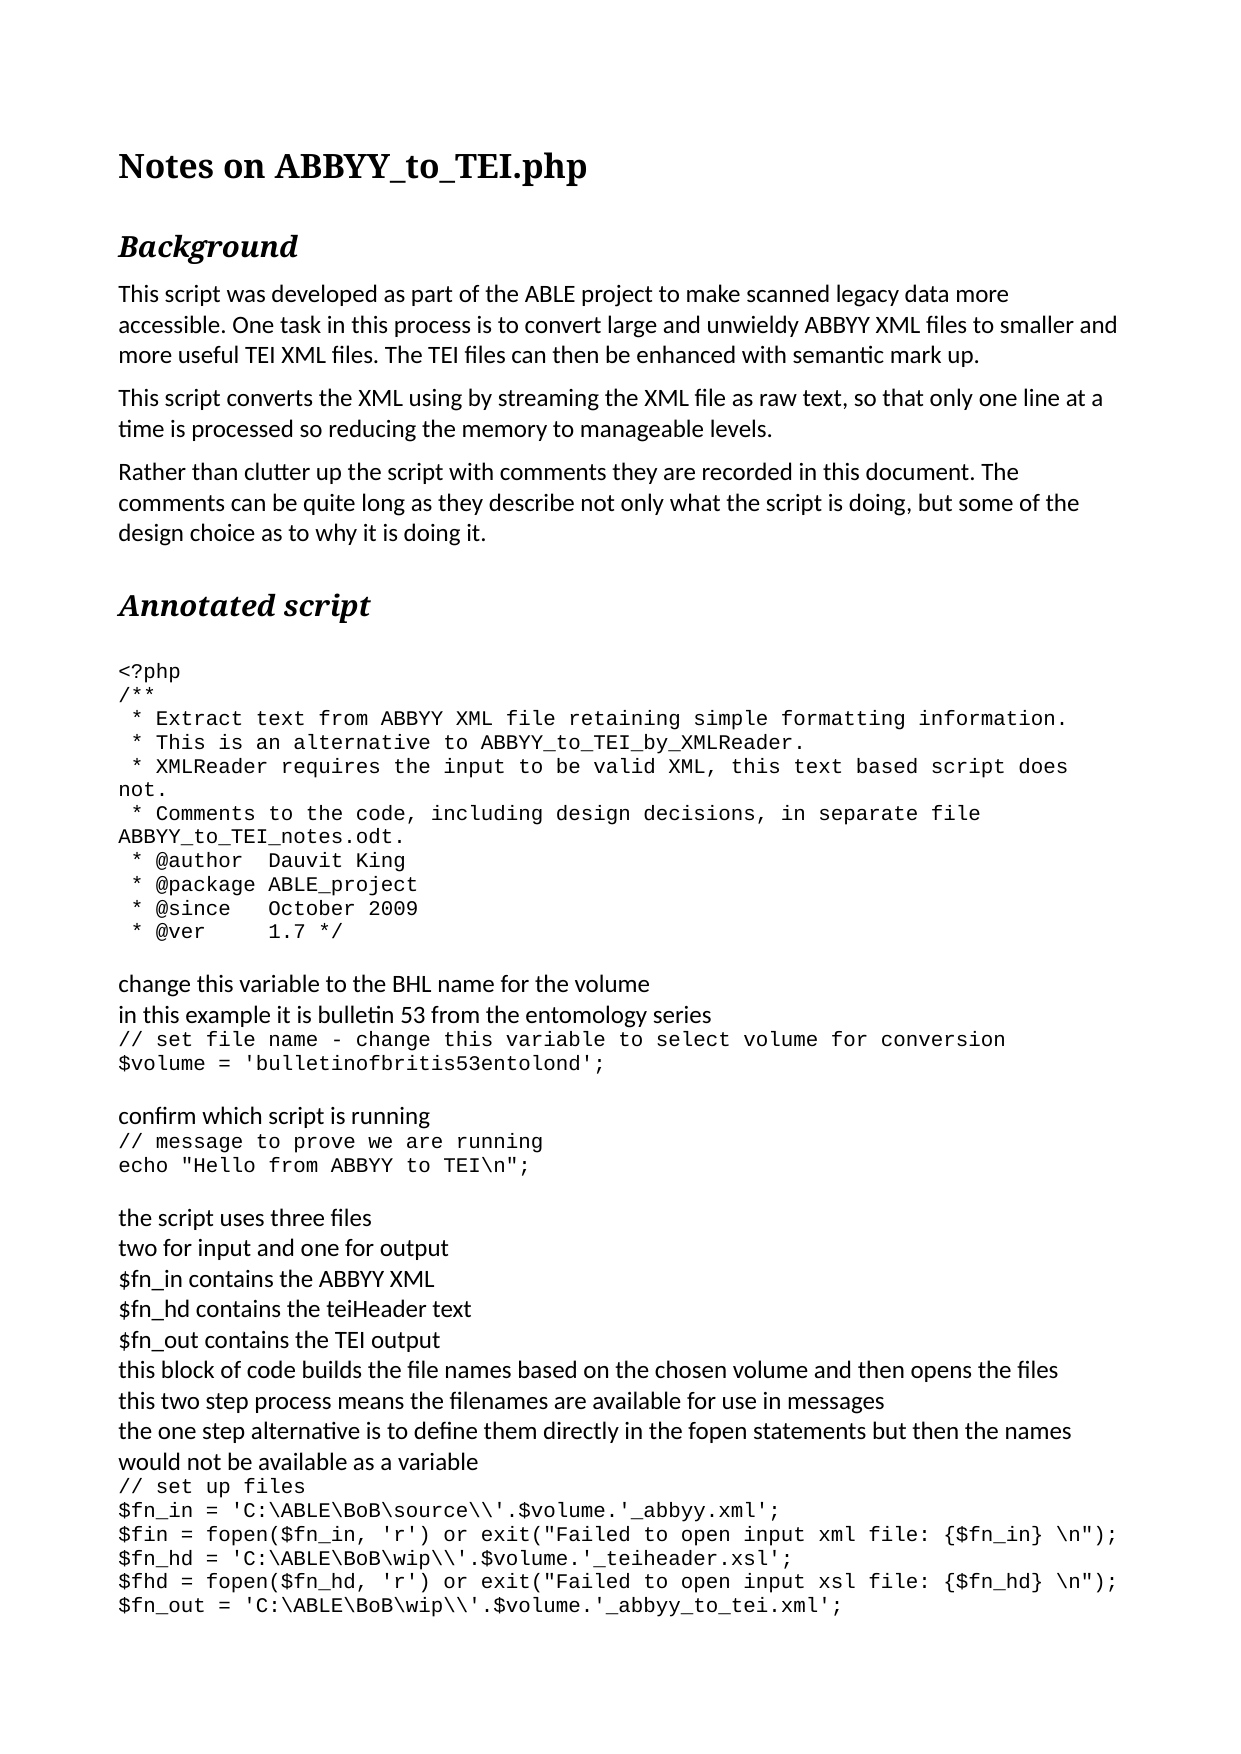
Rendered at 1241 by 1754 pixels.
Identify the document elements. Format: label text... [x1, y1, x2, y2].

text two for input and one for output [118, 1232, 1122, 1263]
text in this example it is bulletin 53 from the entomology series [118, 999, 1122, 1029]
text this block of code builds the file names based on the chosen volume and then opens the files [118, 1354, 1122, 1385]
text $fn_out contains the TEI output [118, 1324, 1122, 1354]
text // set file name - change this variable to select volume for conversion $volume = 'bulletinofbritis53entolond'; confirm which script is running [118, 1029, 1122, 1131]
subtitle Background [118, 226, 1122, 266]
text <?php /** * Extract text from ABBYY XML file retaining simple formatting information. * This is an alternative to ABBYY_to_TEI_by_XMLReader. * XMLReader requires the input to be valid XML, this text based script does not. * Comments to the code, including design decisions, in separate file ABBYY_to_TEI_notes.odt. * @author Dauvit King * @package ABLE_project * @since October 2009 * @ver 1.7 */ change this variable to the BHL name for the volume [118, 661, 1122, 999]
text // message to prove we are running echo "Hello from ABBYY to TEI\n"; the script uses three files [118, 1131, 1122, 1232]
text This script converts the XML using by streaming the XML file as raw text, so that only one line at a time is processed so reducing the memory to manageable levels. [118, 383, 1122, 444]
text Rather than clutter up the script with comments they are recorded in this document. The comments can be quite long as they describe not only what the script is doing, but some of the design choice as to why it is doing it. [118, 456, 1122, 548]
text // set up files $fn_in = 'C:\ABLE\BoB\source\\'.$volume.'_abbyy.xml'; $fin = fopen($fn_in, 'r') or exit("Failed to open input xml file: {$fn_in} \n"); $fn_hd = 'C:\ABLE\BoB\wip\\'.$volume.'_teiheader.xsl'; $fhd = fopen($fn_hd, 'r') or exit("Failed to open input xsl file: {$fn_hd} \n"); $fn_out = 'C:\ABLE\BoB\wip\\'.$volume.'_abbyy_to_tei.xml'; [118, 1477, 1122, 1618]
text the one step alternative is to define them directly in the fopen statements but then the names would not be available as a variable [118, 1416, 1122, 1477]
text this two step process means the filenames are available for use in messages [118, 1385, 1122, 1416]
text $fn_in contains the ABBYY XML [118, 1263, 1122, 1293]
text $fn_hd contains the teiHeader text [118, 1293, 1122, 1324]
subtitle Annotated script [118, 585, 1122, 625]
subtitle Notes on ABBYY_to_TEI.php [118, 143, 1122, 189]
text This script was developed as part of the ABLE project to make scanned legacy data more accessible. One task in this process is to convert large and unwieldy ABBYY XML files to smaller and more useful TEI XML files. The TEI files can then be enhanced with semantic mark up. [118, 278, 1122, 370]
